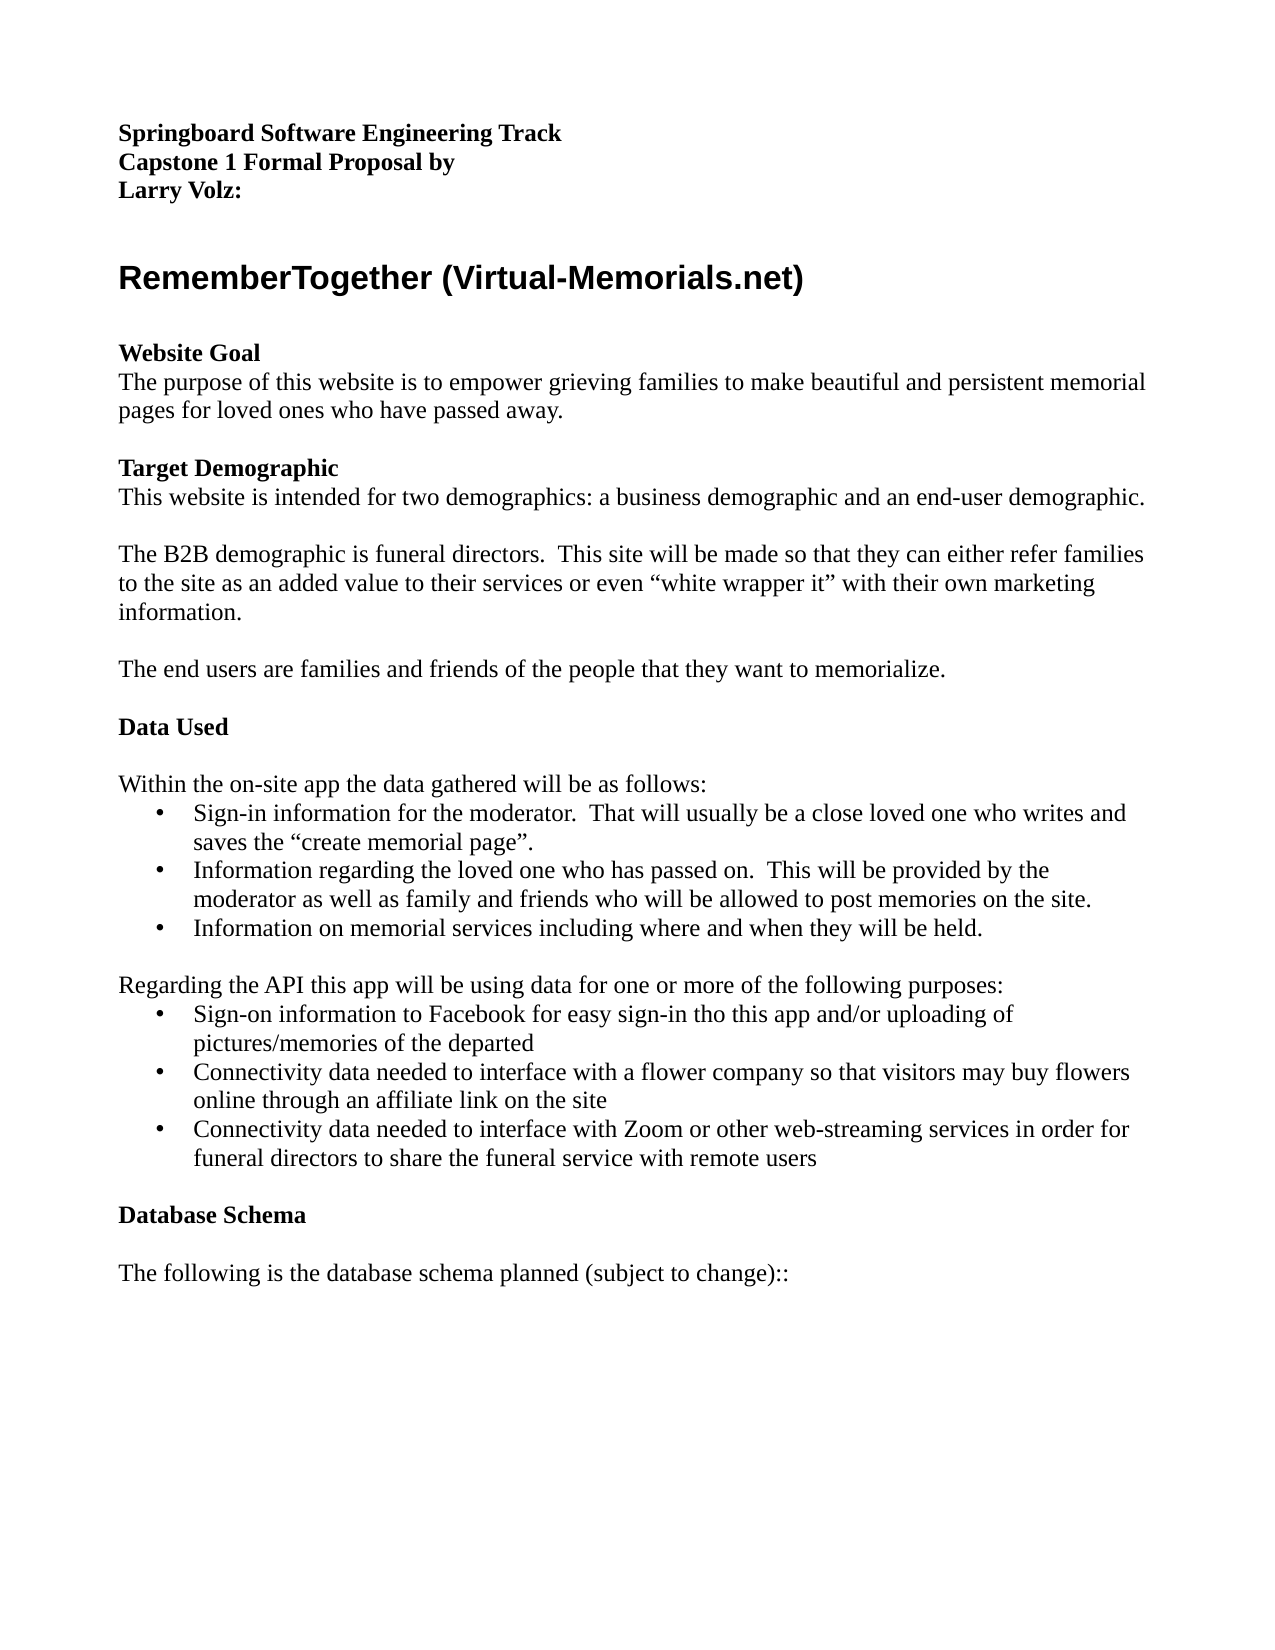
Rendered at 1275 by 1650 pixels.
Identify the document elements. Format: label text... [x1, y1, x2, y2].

text Database Schema [118, 1201, 1157, 1229]
text The purpose of this website is to empower grieving families to make beautiful and persistent memorial pages for loved ones who have passed away. [118, 367, 1157, 424]
list Information regarding the loved one who has passed on. This will be provided by the moderator as well as family and friends who will be allowed to post memories on the site. [156, 856, 1157, 913]
list Sign-on information to Facebook for easy sign-in tho this app and/or uploading of pictures/memories of the departed [156, 999, 1157, 1057]
text Within the on-site app the data gathered will be as follows: [118, 769, 1157, 798]
text The B2B demographic is funeral directors. This site will be made so that they can either refer families to the site as an added value to their services or even “white wrapper it” with their own marketing information. [118, 539, 1157, 626]
text Capstone 1 Formal Proposal by [118, 147, 1157, 176]
text Regarding the API this app will be using data for one or more of the following purposes: [118, 971, 1157, 999]
text This website is intended for two demographics: a business demographic and an end-user demographic. [118, 482, 1157, 511]
text Springboard Software Engineering Track [118, 118, 1157, 147]
text Website Goal [118, 338, 1157, 367]
list Connectivity data needed to interface with Zoom or other web-streaming services in order for funeral directors to share the funeral service with remote users [156, 1114, 1157, 1172]
text Data Used [118, 712, 1157, 741]
list Connectivity data needed to interface with a flower company so that visitors may buy flowers online through an affiliate link on the site [156, 1057, 1157, 1114]
text The following is the database schema planned (subject to change):: [118, 1258, 1157, 1287]
text The end users are families and friends of the people that they want to memorialize. [118, 654, 1157, 683]
text Larry Volz: [118, 176, 1157, 204]
list Information on memorial services including where and when they will be held. [156, 913, 1157, 942]
list Sign-in information for the moderator. That will usually be a close loved one who writes and saves the “create memorial page”. [156, 798, 1157, 856]
subtitle RememberTogether (Virtual-Memorials.net) [118, 258, 1157, 297]
text Target Demographic [118, 453, 1157, 482]
